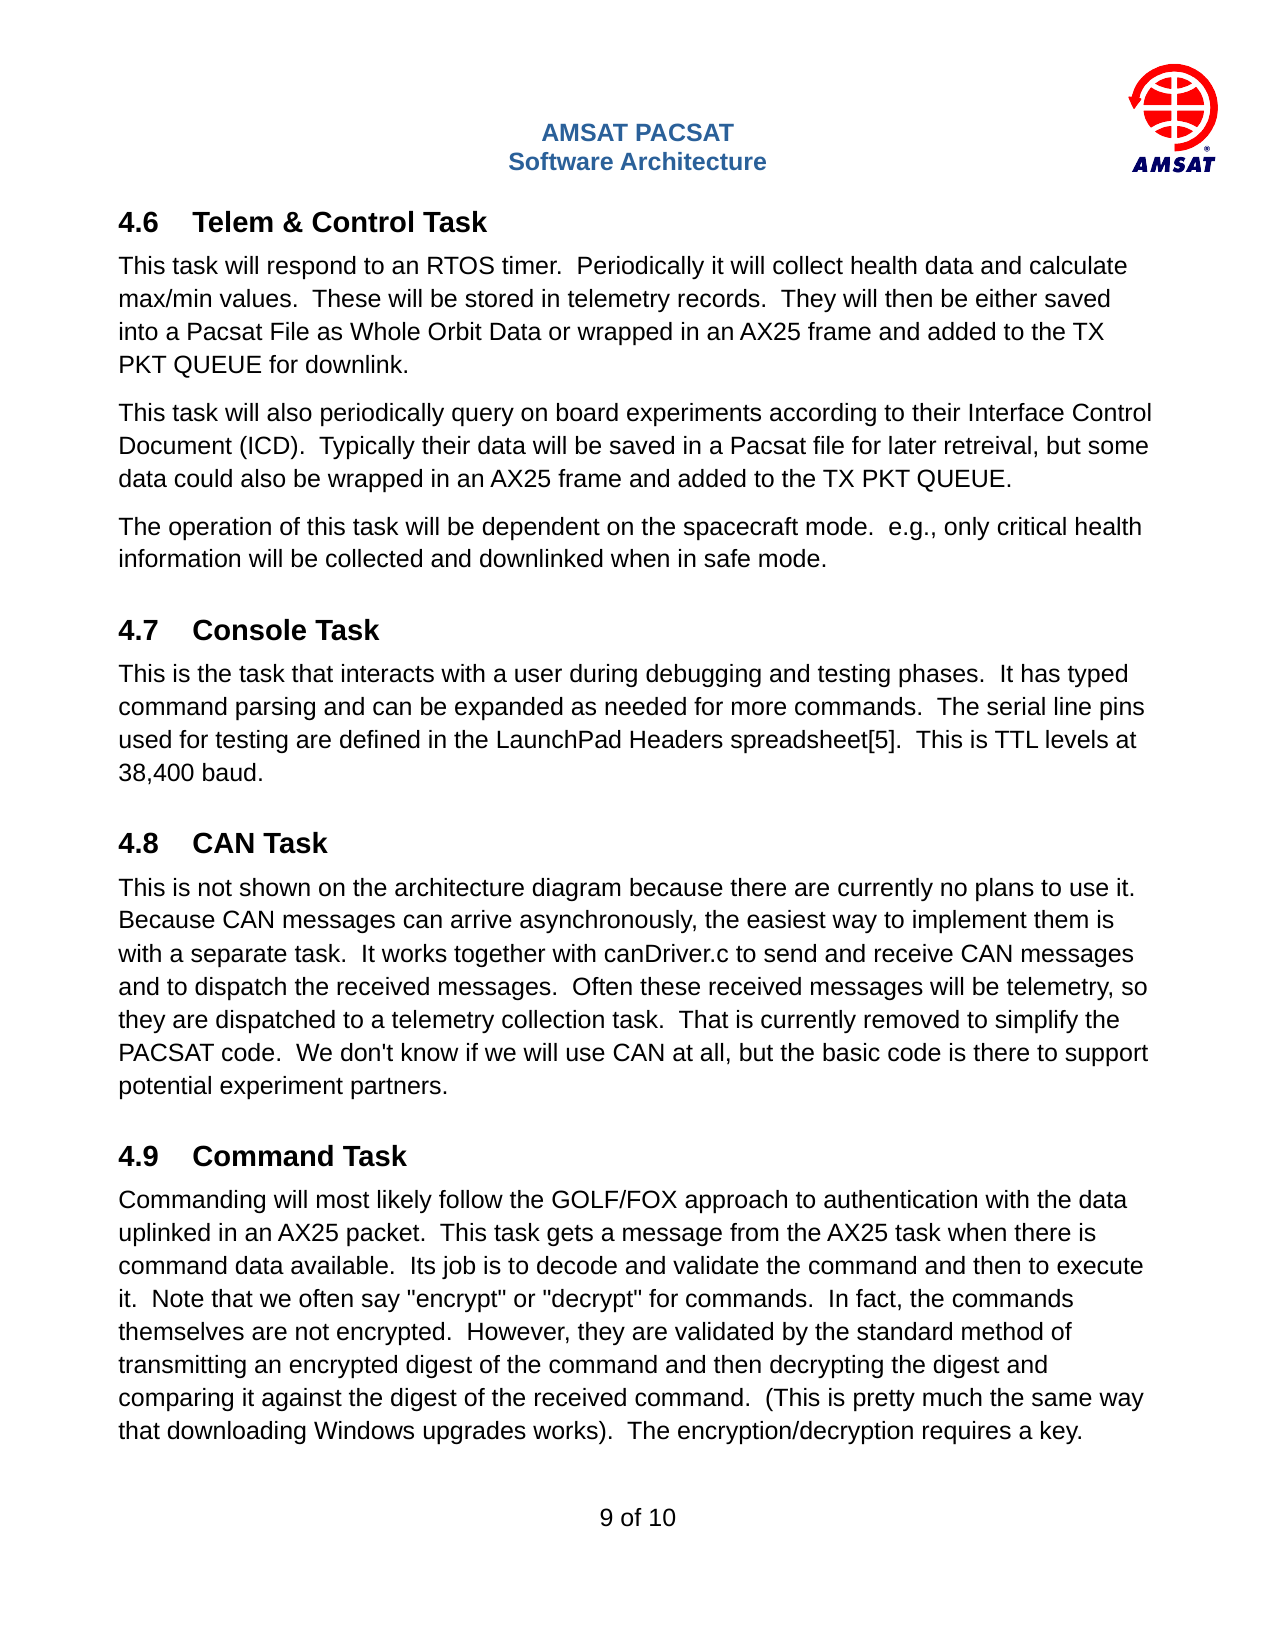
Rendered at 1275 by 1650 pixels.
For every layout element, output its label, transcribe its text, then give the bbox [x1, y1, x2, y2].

text The operation of this task will be dependent on the spacecraft mode. e.g., only critical health information will be collected and downlinked when in safe mode. [118, 511, 1157, 573]
subtitle Command Task [118, 1139, 1157, 1173]
picture [1126, 61, 1220, 174]
subtitle Telem & Control Task [118, 205, 1157, 239]
subtitle CAN Task [118, 826, 1157, 860]
text Commanding will most likely follow the GOLF/FOX approach to authentication with the data uplinked in an AX25 packet. This task gets a message from the AX25 task when there is command data available. Its job is to decode and validate the command and then to execute it. Note that we often say "encrypt" or "decrypt" for commands. In fact, the commands themselves are not encrypted. However, they are validated by the standard method of transmitting an encrypted digest of the command and then decrypting the digest and comparing it against the digest of the received command. (This is pretty much the same way that downloading Windows upgrades works). The encryption/decryption requires a key. [118, 1185, 1157, 1445]
text This task will also periodically query on board experiments according to their Interface Control Document (ICD). Typically their data will be saved in a Pacsat file for later retreival, but some data could also be wrapped in an AX25 frame and added to the TX PKT QUEUE. [118, 398, 1157, 493]
subtitle Console Task [118, 613, 1157, 646]
text This is not shown on the architecture diagram because there are currently no plans to use it. Because CAN messages can arrive asynchronously, the easiest way to implement them is with a separate task. It works together with canDriver.c to send and receive CAN messages and to dispatch the received messages. Often these received messages will be telemetry, so they are dispatched to a telemetry collection task. That is currently removed to simplify the PACSAT code. We don't know if we will use CAN at all, but the basic code is there to support potential experiment partners. [118, 872, 1157, 1099]
text This is the task that interacts with a user during debugging and testing phases. It has typed command parsing and can be expanded as needed for more commands. The serial line pins used for testing are defined in the LaunchPad Headers spreadsheet[5]. This is TTL levels at 38,400 baud. [118, 659, 1157, 787]
text This task will respond to an RTOS timer. Periodically it will collect health data and calculate max/min values. These will be stored in telemetry records. They will then be either saved into a Pacsat File as Whole Orbit Data or wrapped in an AX25 frame and added to the TX PKT QUEUE for downlink. [118, 251, 1157, 379]
